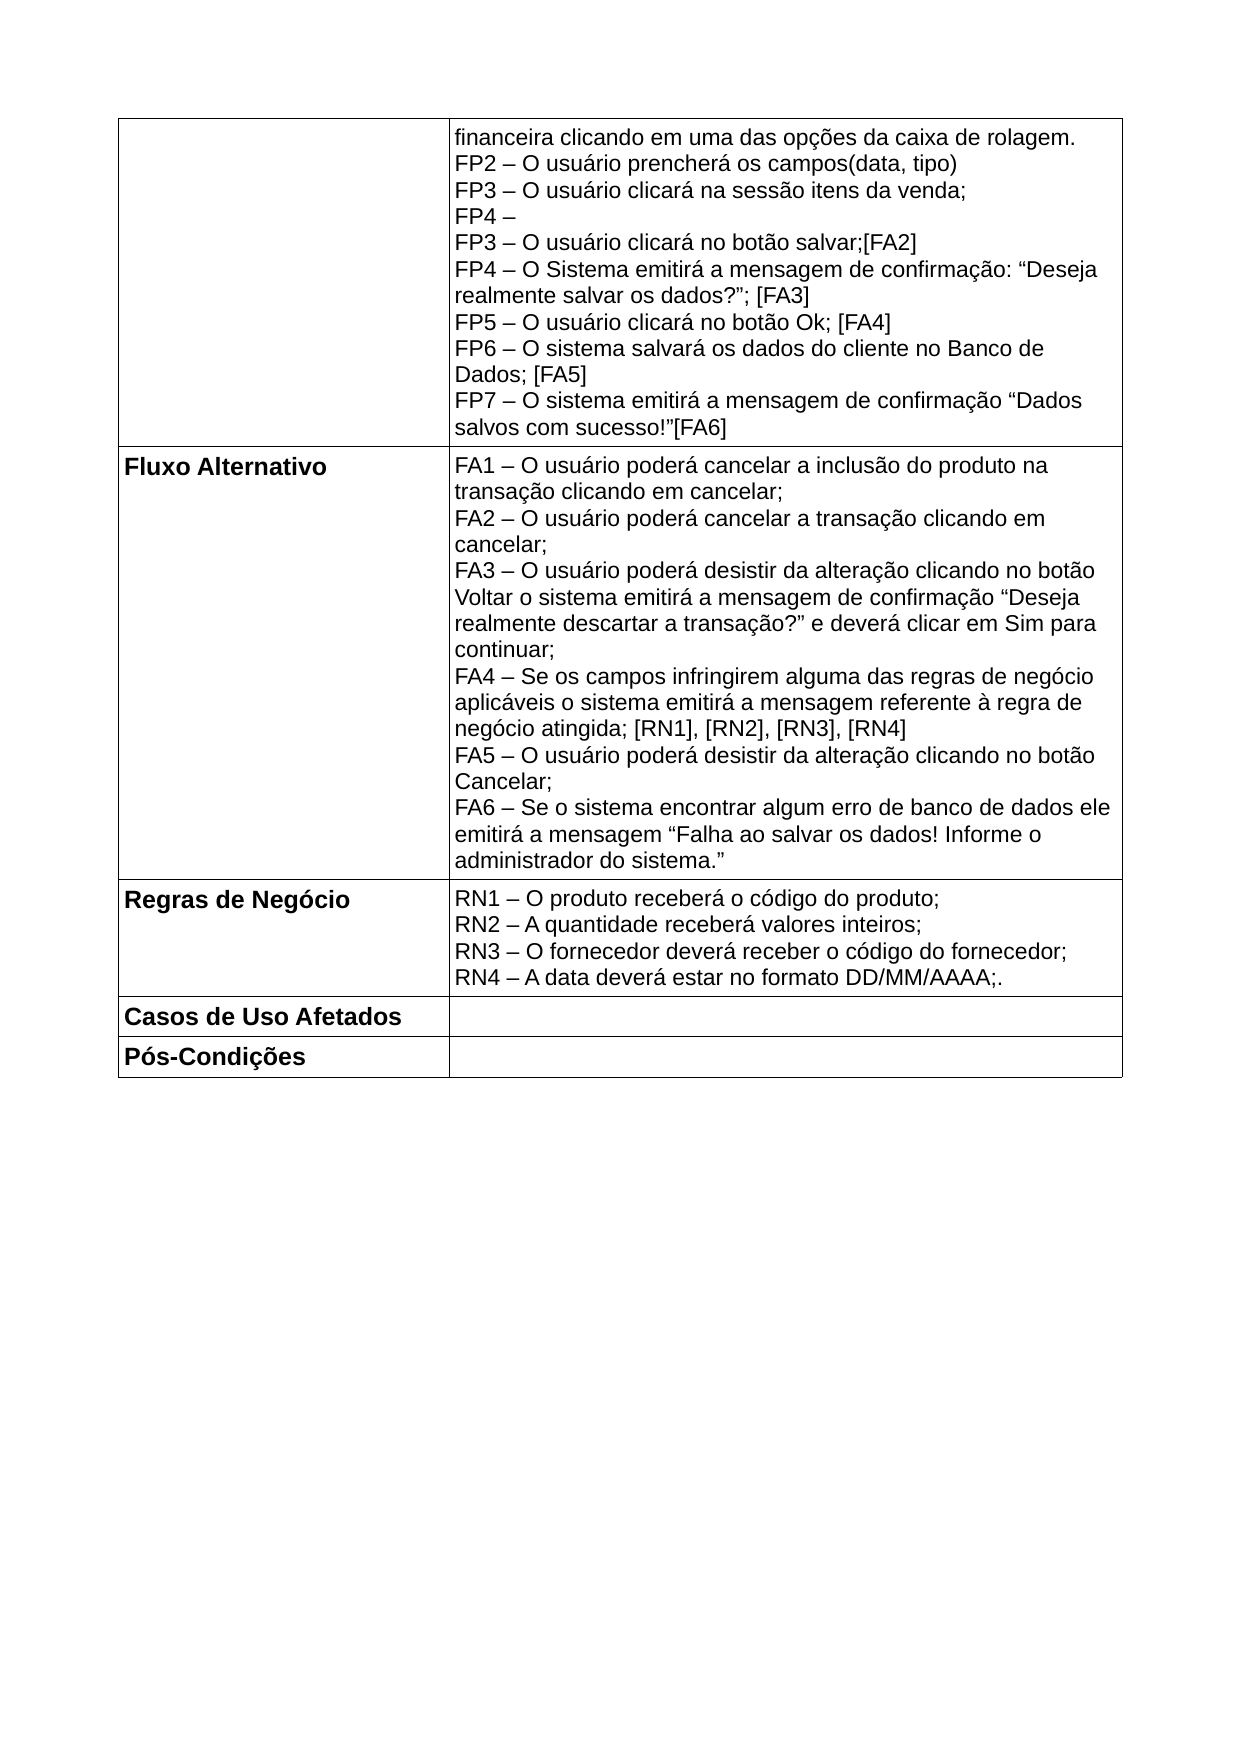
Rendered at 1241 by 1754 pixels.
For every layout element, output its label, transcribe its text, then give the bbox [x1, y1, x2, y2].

table_cell Fluxo Alternativo [119, 447, 449, 879]
table_cell [450, 1037, 1122, 1077]
table_cell financeira clicando em uma das opções da caixa de rolagem. FP2 – O usuário prencherá os campos(data, tipo) FP3 – O usuário clicará na sessão itens da venda; FP4 – FP3 – O usuário clicará no botão salvar;[FA2] FP4 – O Sistema emitirá a mensagem de confirmação: “Deseja realmente salvar os dados?”; [FA3] FP5 – O usuário clicará no botão Ok; [FA4] FP6 – O sistema salvará os dados do cliente no Banco de Dados; [FA5] FP7 – O sistema emitirá a mensagem de confirmação “Dados salvos com sucesso!”[FA6] [450, 119, 1122, 446]
table_cell FA1 – O usuário poderá cancelar a inclusão do produto na transação clicando em cancelar; FA2 – O usuário poderá cancelar a transação clicando em cancelar; FA3 – O usuário poderá desistir da alteração clicando no botão Voltar o sistema emitirá a mensagem de confirmação “Deseja realmente descartar a transação?” e deverá clicar em Sim para continuar; FA4 – Se os campos infringirem alguma das regras de negócio aplicáveis o sistema emitirá a mensagem referente à regra de negócio atingida; [RN1], [RN2], [RN3], [RN4] FA5 – O usuário poderá desistir da alteração clicando no botão Cancelar; FA6 – Se o sistema encontrar algum erro de banco de dados ele emitirá a mensagem “Falha ao salvar os dados! Informe o administrador do sistema.” [450, 447, 1122, 879]
table_cell [119, 119, 449, 446]
table_cell RN1 – O produto receberá o código do produto; RN2 – A quantidade receberá valores inteiros; RN3 – O fornecedor deverá receber o código do fornecedor; RN4 – A data deverá estar no formato DD/MM/AAAA;. [450, 880, 1122, 996]
table_cell [450, 997, 1122, 1036]
table_cell Regras de Negócio [119, 880, 449, 996]
table_cell Casos de Uso Afetados [119, 997, 449, 1036]
table_cell Pós-Condições [119, 1037, 449, 1077]
